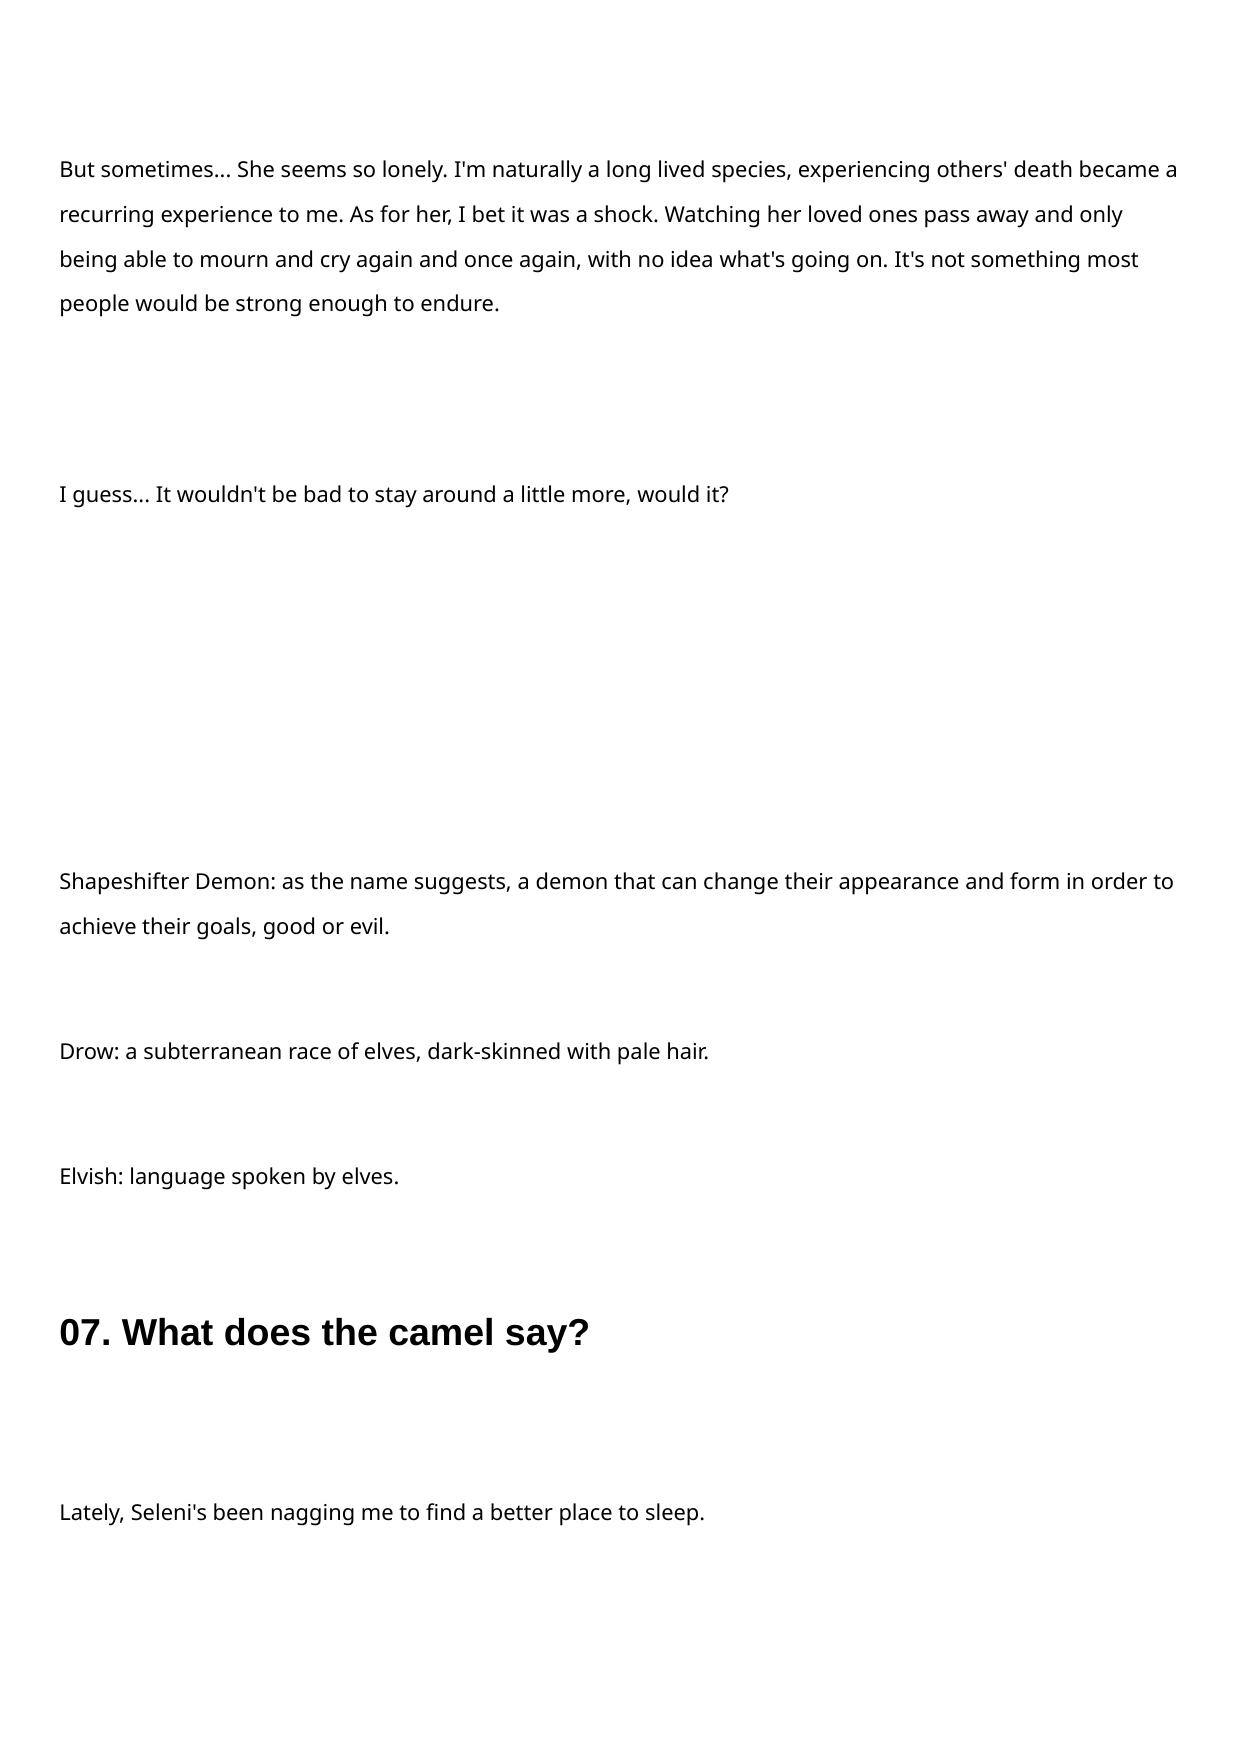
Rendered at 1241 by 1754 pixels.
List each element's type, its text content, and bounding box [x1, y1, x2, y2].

text Lately, Seleni's been nagging me to find a better place to sleep. [59, 1497, 1181, 1527]
text Drow: a subterranean race of elves, dark-skinned with pale hair. [59, 1036, 1181, 1066]
subtitle 07. What does the camel say? [59, 1311, 1181, 1354]
text I guess... It wouldn't be bad to stay around a little more, would it? [59, 479, 1181, 508]
text But sometimes... She seems so lonely. I'm naturally a long lived species, experiencing others' death became a recurring experience to me. As for her, I bet it was a shock. Watching her loved ones pass away and only being able to mourn and cry again and once again, with no idea what's going on. It's not something most people would be strong enough to endure. [59, 154, 1181, 318]
text Shapeshifter Demon: as the name suggests, a demon that can change their appearance and form in order to achieve their goals, good or evil. [59, 866, 1181, 941]
text Elvish: language spoken by elves. [59, 1161, 1181, 1190]
